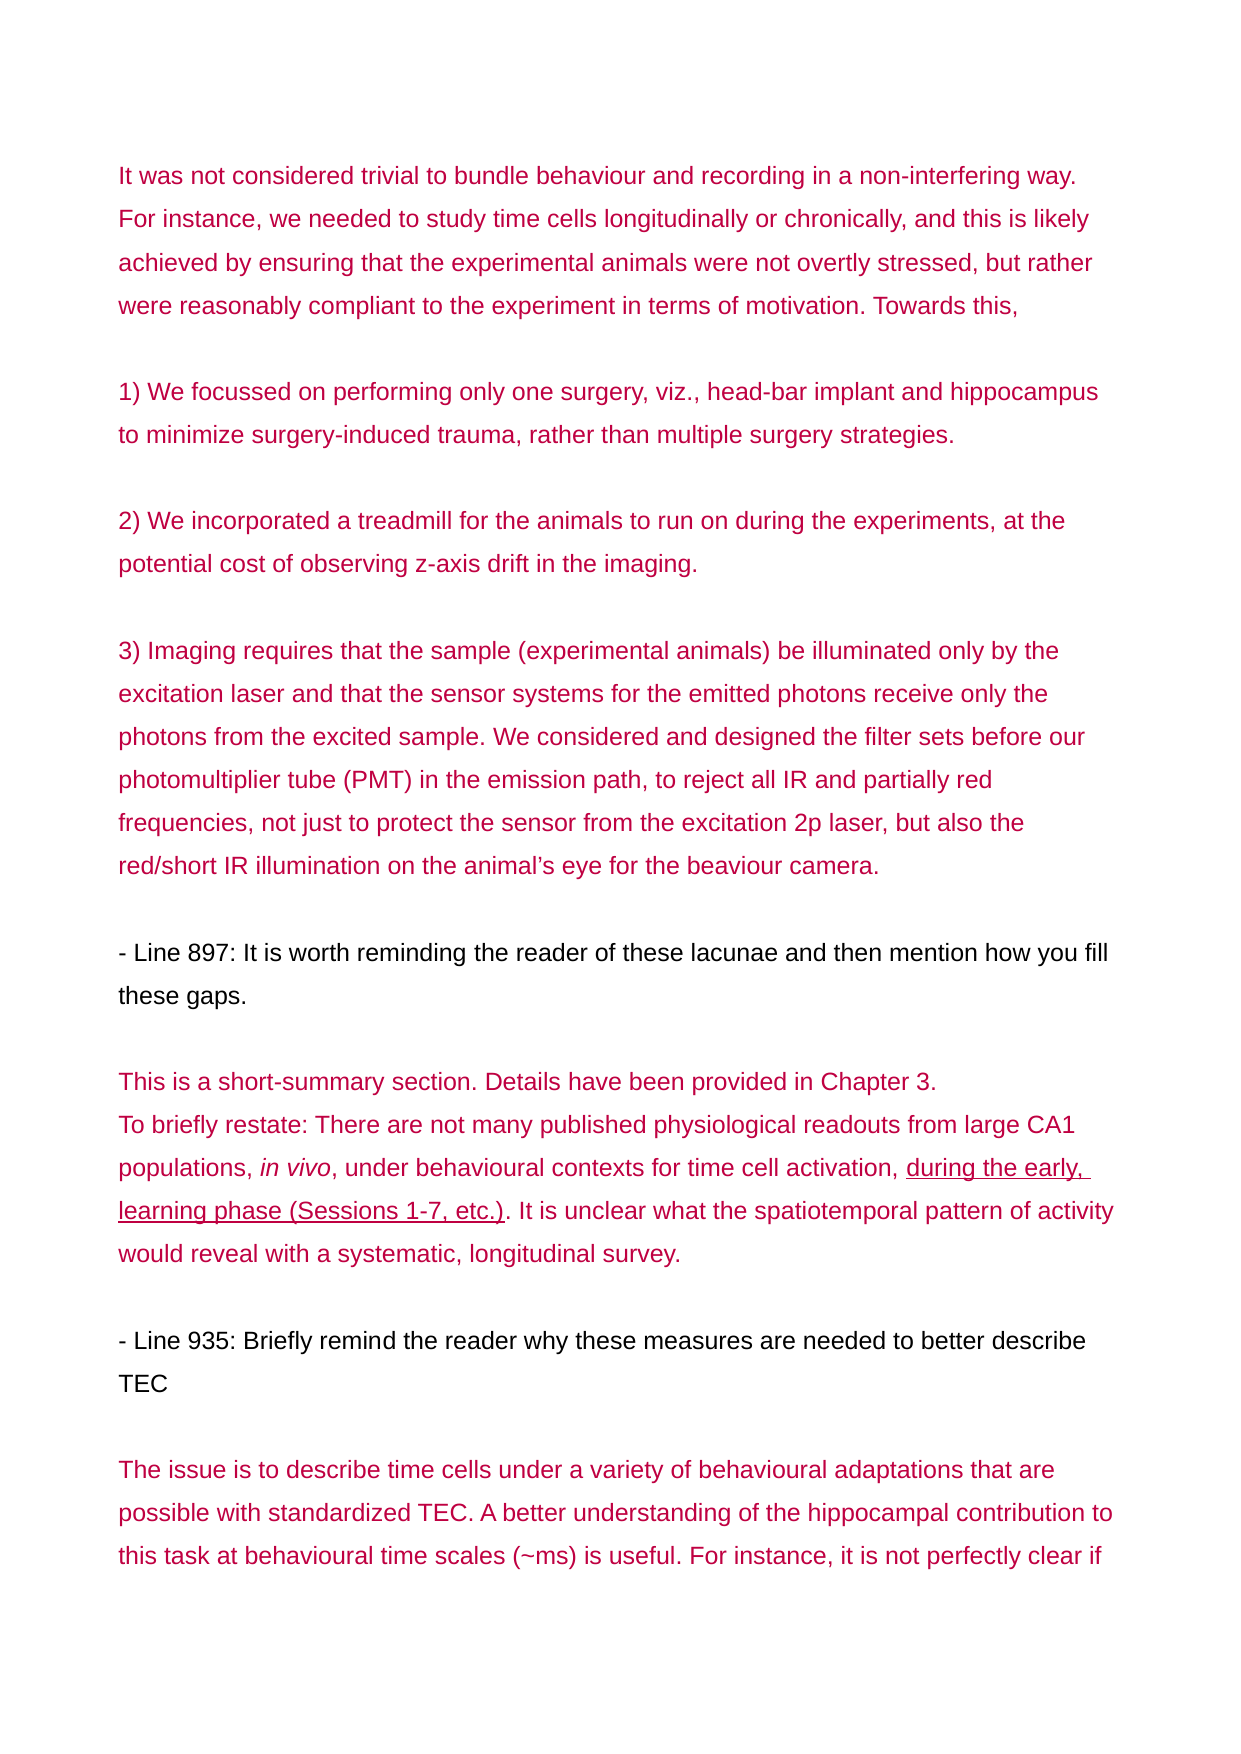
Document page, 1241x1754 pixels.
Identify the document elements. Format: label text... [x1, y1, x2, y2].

text To briefly restate: There are not many published physiological readouts from large CA1 populations, in vivo, under behavioural contexts for time cell activation, during the early, learning phase (Sessions 1-7, etc.). It is unclear what the spatiotemporal pattern of activity would reveal with a systematic, longitudinal survey. [118, 1110, 1122, 1268]
text 3) Imaging requires that the sample (experimental animals) be illuminated only by the excitation laser and that the sensor systems for the emitted photons receive only the photons from the excited sample. We considered and designed the filter sets before our photomultiplier tube (PMT) in the emission path, to reject all IR and partially red frequencies, not just to protect the sensor from the excitation 2p laser, but also the red/short IR illumination on the animal’s eye for the beaviour camera. [118, 636, 1122, 880]
text This is a short-summary section. Details have been provided in Chapter 3. [118, 1067, 1122, 1096]
text - Line 935: Briefly remind the reader why these measures are needed to better describe TEC [118, 1326, 1122, 1397]
text 1) We focussed on performing only one surgery, viz., head-bar implant and hippocampus to minimize surgery-induced trauma, rather than multiple surgery strategies. [118, 377, 1122, 449]
text It was not considered trivial to bundle behaviour and recording in a non-interfering way. For instance, we needed to study time cells longitudinally or chronically, and this is likely achieved by ensuring that the experimental animals were not overtly stressed, but rather were reasonably compliant to the experiment in terms of motivation. Towards this, [118, 161, 1122, 319]
text 2) We incorporated a treadmill for the animals to run on during the experiments, at the potential cost of observing z-axis drift in the imaging. [118, 506, 1122, 578]
text The issue is to describe time cells under a variety of behavioural adaptations that are possible with standardized TEC. A better understanding of the hippocampal contribution to this task at behavioural time scales (~ms) is useful. For instance, it is not perfectly clear if [118, 1455, 1122, 1570]
text - Line 897: It is worth reminding the reader of these lacunae and then mention how you fill these gaps. [118, 937, 1122, 1009]
